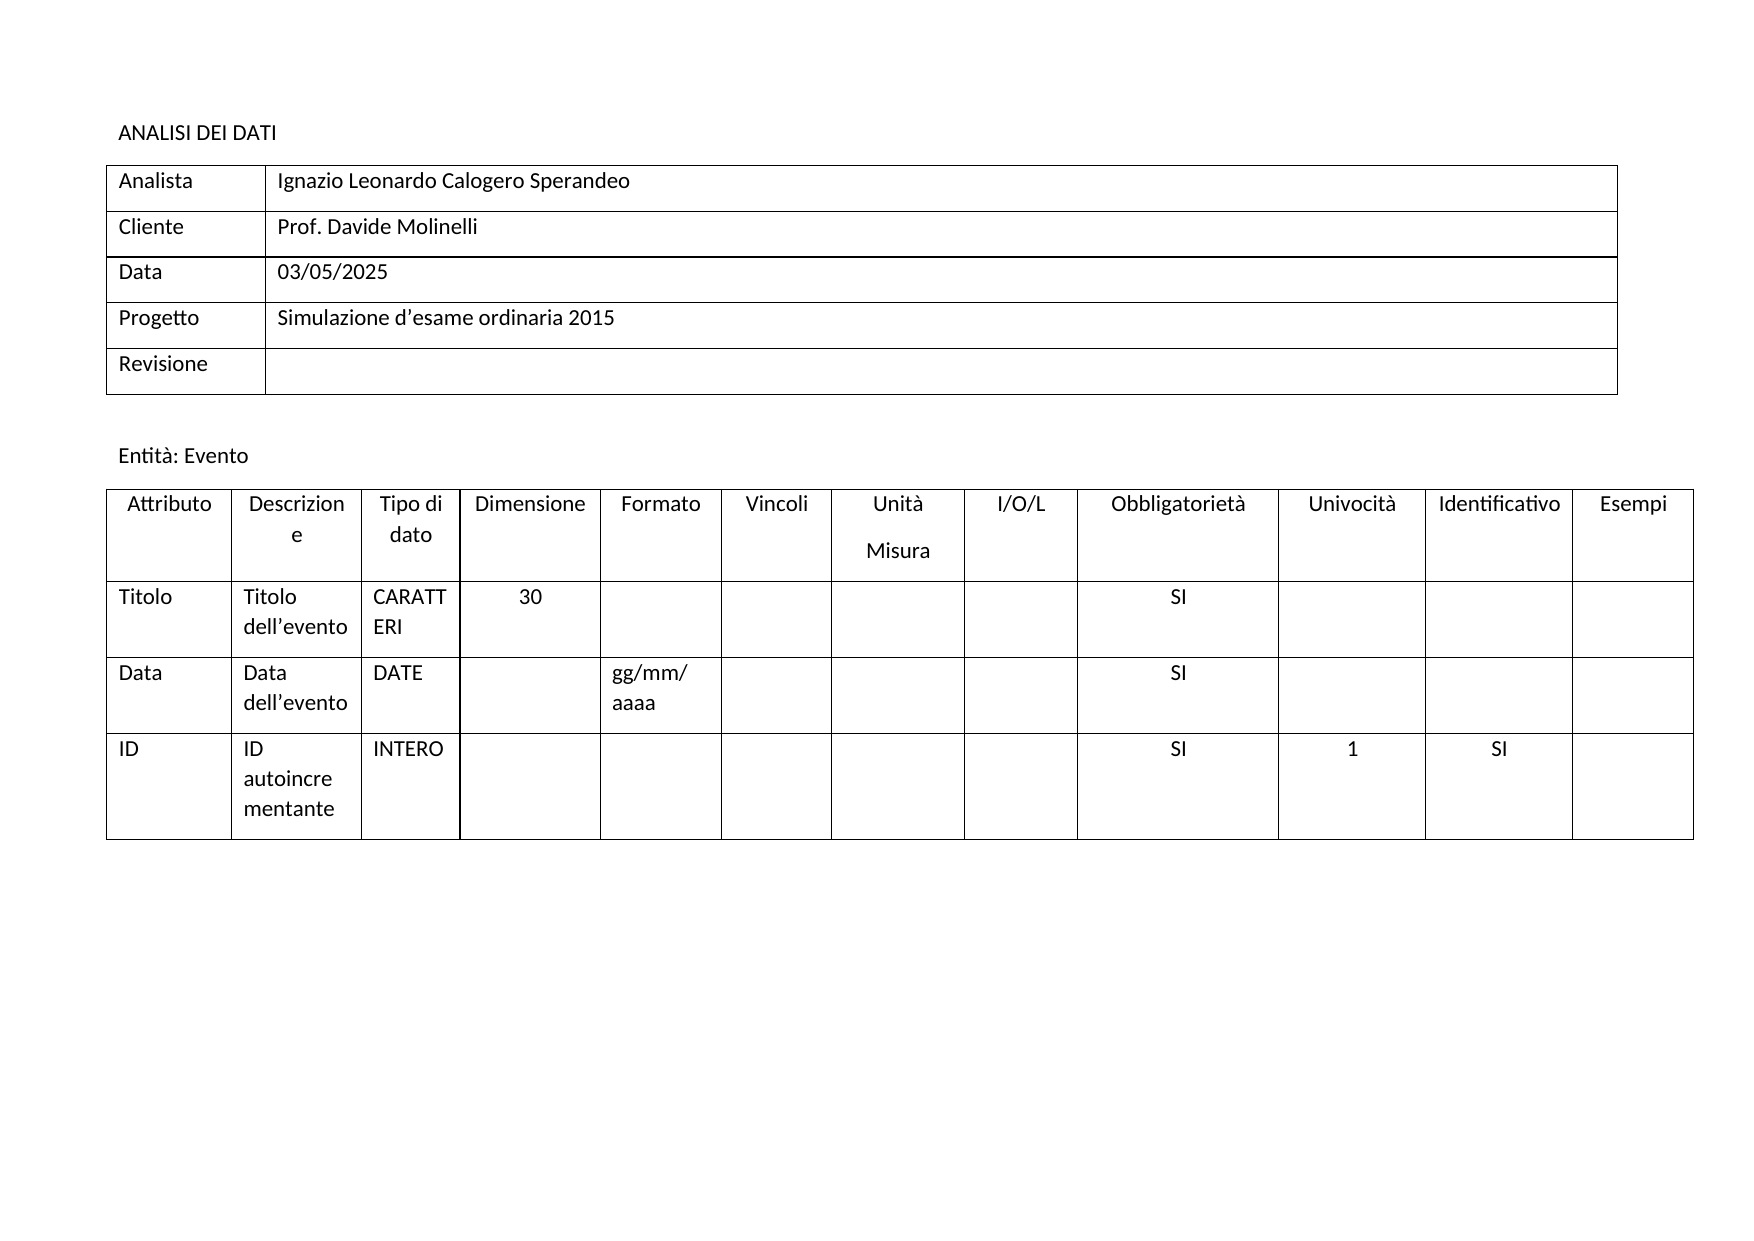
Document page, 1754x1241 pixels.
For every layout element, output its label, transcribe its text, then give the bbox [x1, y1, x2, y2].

table_cell Prof. Davide Molinelli [266, 212, 1617, 256]
table_cell SI [1078, 658, 1278, 733]
table_cell [832, 582, 964, 657]
table_cell 03/05/2025 [266, 258, 1617, 302]
table_header Univocità [1279, 490, 1425, 581]
table_cell SI [1078, 734, 1278, 839]
table_cell Progetto [107, 303, 265, 348]
table_cell [965, 658, 1077, 733]
table_cell Data [107, 658, 231, 733]
table_cell [1426, 658, 1572, 733]
table_cell Data [107, 258, 265, 302]
table_cell SI [1426, 734, 1572, 839]
table_cell [1279, 658, 1425, 733]
table_cell 30 [461, 582, 600, 657]
table_cell [266, 349, 1617, 394]
table_header Dimensione [461, 490, 600, 581]
table_header Formato [601, 490, 721, 581]
table_cell Revisione [107, 349, 265, 394]
table_cell INTERO [362, 734, 459, 839]
table_cell Simulazione d’esame ordinaria 2015 [266, 303, 1617, 348]
table_cell gg/mm/aaaa [601, 658, 721, 733]
table_cell CARATTERI [362, 582, 459, 657]
table_header Tipo di dato [362, 490, 459, 581]
text Entità: Evento [118, 442, 1606, 469]
table_cell [722, 658, 831, 733]
table_cell [965, 582, 1077, 657]
table_cell Titolo dell’evento [232, 582, 361, 657]
table_cell ID autoincrementante [232, 734, 361, 839]
table_header Esempi [1573, 490, 1693, 581]
table_cell [832, 734, 964, 839]
table_cell [722, 582, 831, 657]
table_header Analista [107, 166, 265, 211]
table_cell [1573, 582, 1693, 657]
table_cell [722, 734, 831, 839]
table_cell ID [107, 734, 231, 839]
table_cell Cliente [107, 212, 265, 256]
table_header Attributo [107, 490, 231, 581]
table_cell [461, 658, 600, 733]
table_header Vincoli [722, 490, 831, 581]
table_header Obbligatorietà [1078, 490, 1278, 581]
table_cell 1 [1279, 734, 1425, 839]
table_cell [1573, 734, 1693, 839]
table_cell [1573, 658, 1693, 733]
table_cell [832, 658, 964, 733]
table_cell [965, 734, 1077, 839]
table_cell DATE [362, 658, 459, 733]
table_cell [601, 582, 721, 657]
table_header Identificativo [1426, 490, 1572, 581]
table_cell Data dell’evento [232, 658, 361, 733]
table_cell Titolo [107, 582, 231, 657]
table_cell [601, 734, 721, 839]
table_cell [461, 734, 600, 839]
table_cell [1279, 582, 1425, 657]
table_header Descrizione [232, 490, 361, 581]
table_cell [1426, 582, 1572, 657]
table_header I/O/L [965, 490, 1077, 581]
table_header Ignazio Leonardo Calogero Sperandeo [266, 166, 1617, 211]
table_cell SI [1078, 582, 1278, 657]
text ANALISI DEI DATI [118, 118, 1606, 146]
table_header Unità Misura [832, 490, 964, 581]
